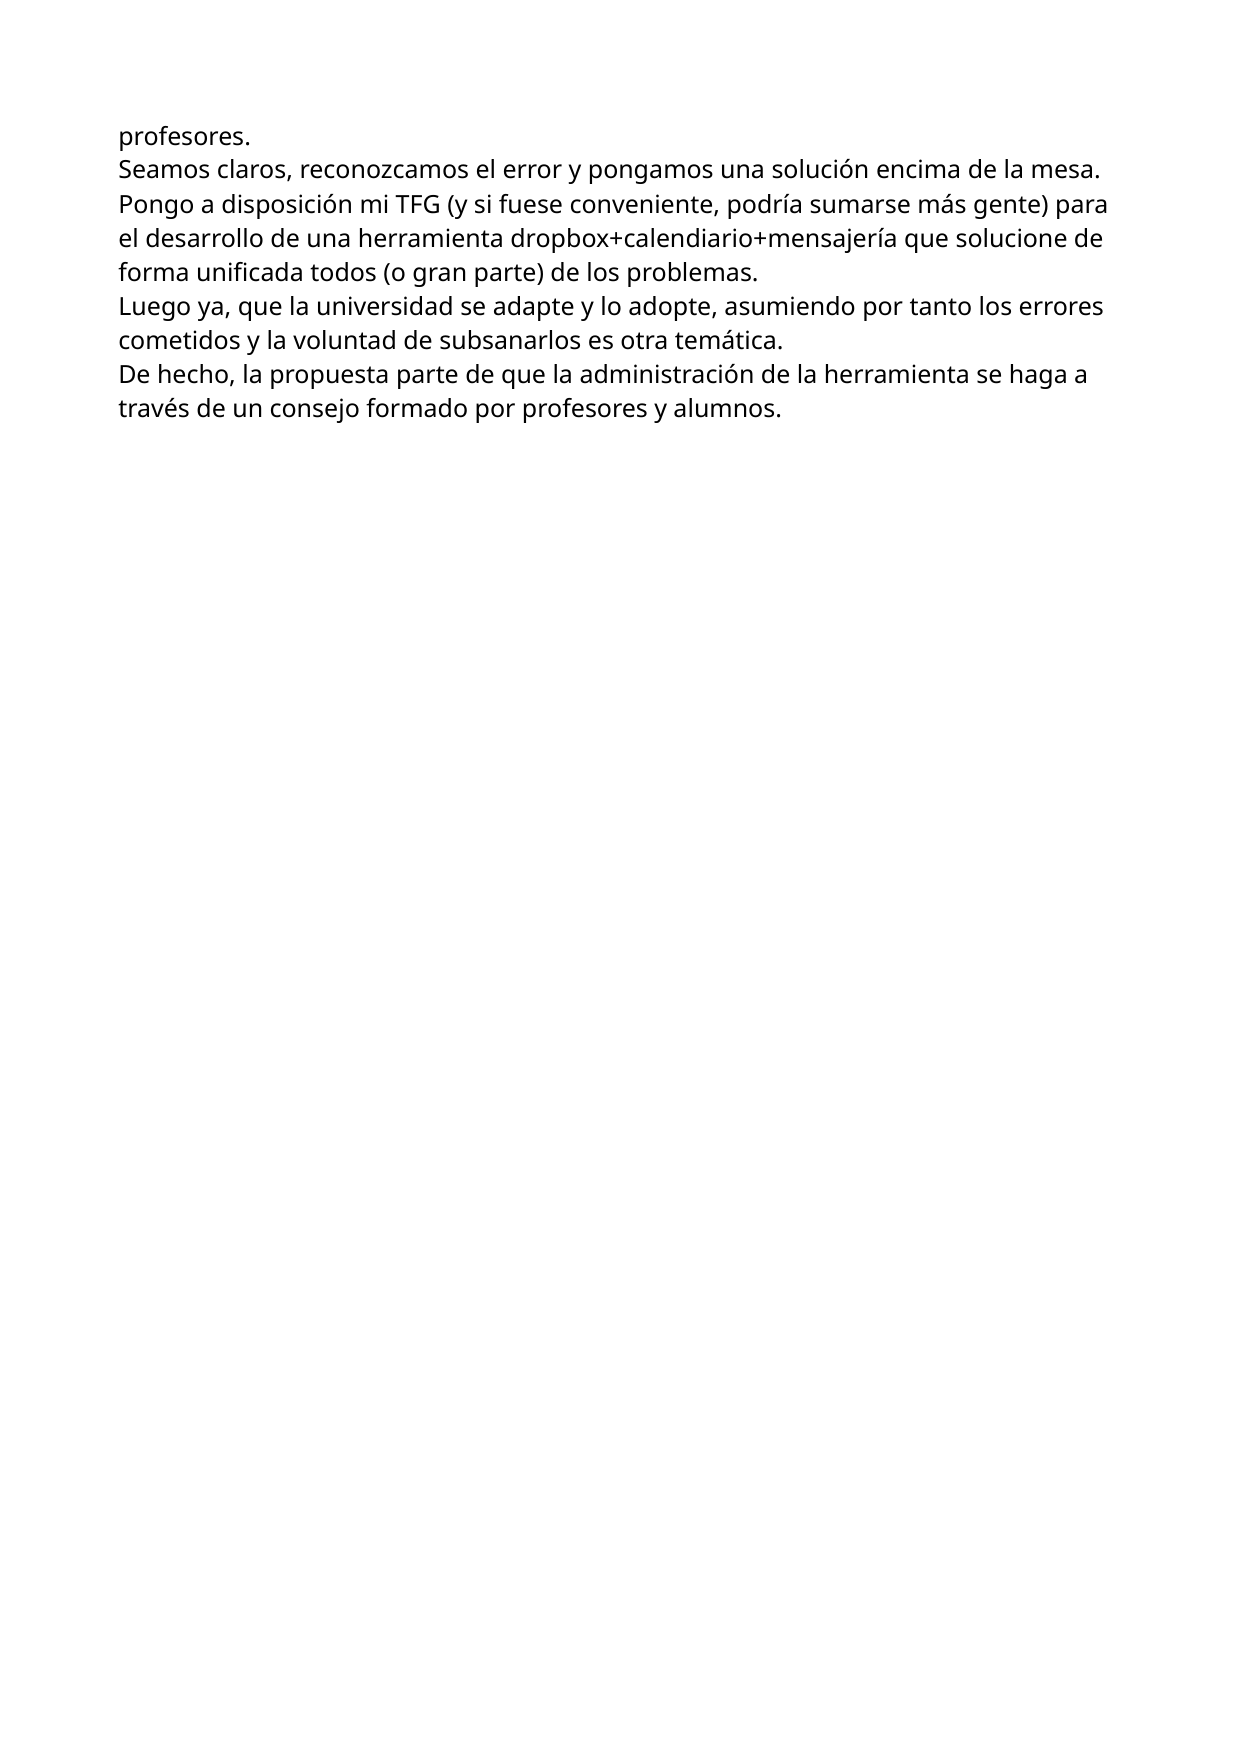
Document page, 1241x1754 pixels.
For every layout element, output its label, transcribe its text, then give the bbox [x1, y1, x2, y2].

text Pongo a disposición mi TFG (y si fuese conveniente, podría sumarse más gente) para el desarrollo de una herramienta dropbox+calendiario+mensajería que solucione de forma unificada todos (o gran parte) de los problemas. [118, 186, 1122, 288]
text Luego ya, que la universidad se adapte y lo adopte, asumiendo por tanto los errores cometidos y la voluntad de subsanarlos es otra temática. De hecho, la propuesta parte de que la administración de la herramienta se haga a través de un consejo formado por profesores y alumnos. [118, 288, 1122, 425]
text profesores. [118, 118, 1122, 152]
text Seamos claros, reconozcamos el error y pongamos una solución encima de la mesa. [118, 152, 1122, 186]
